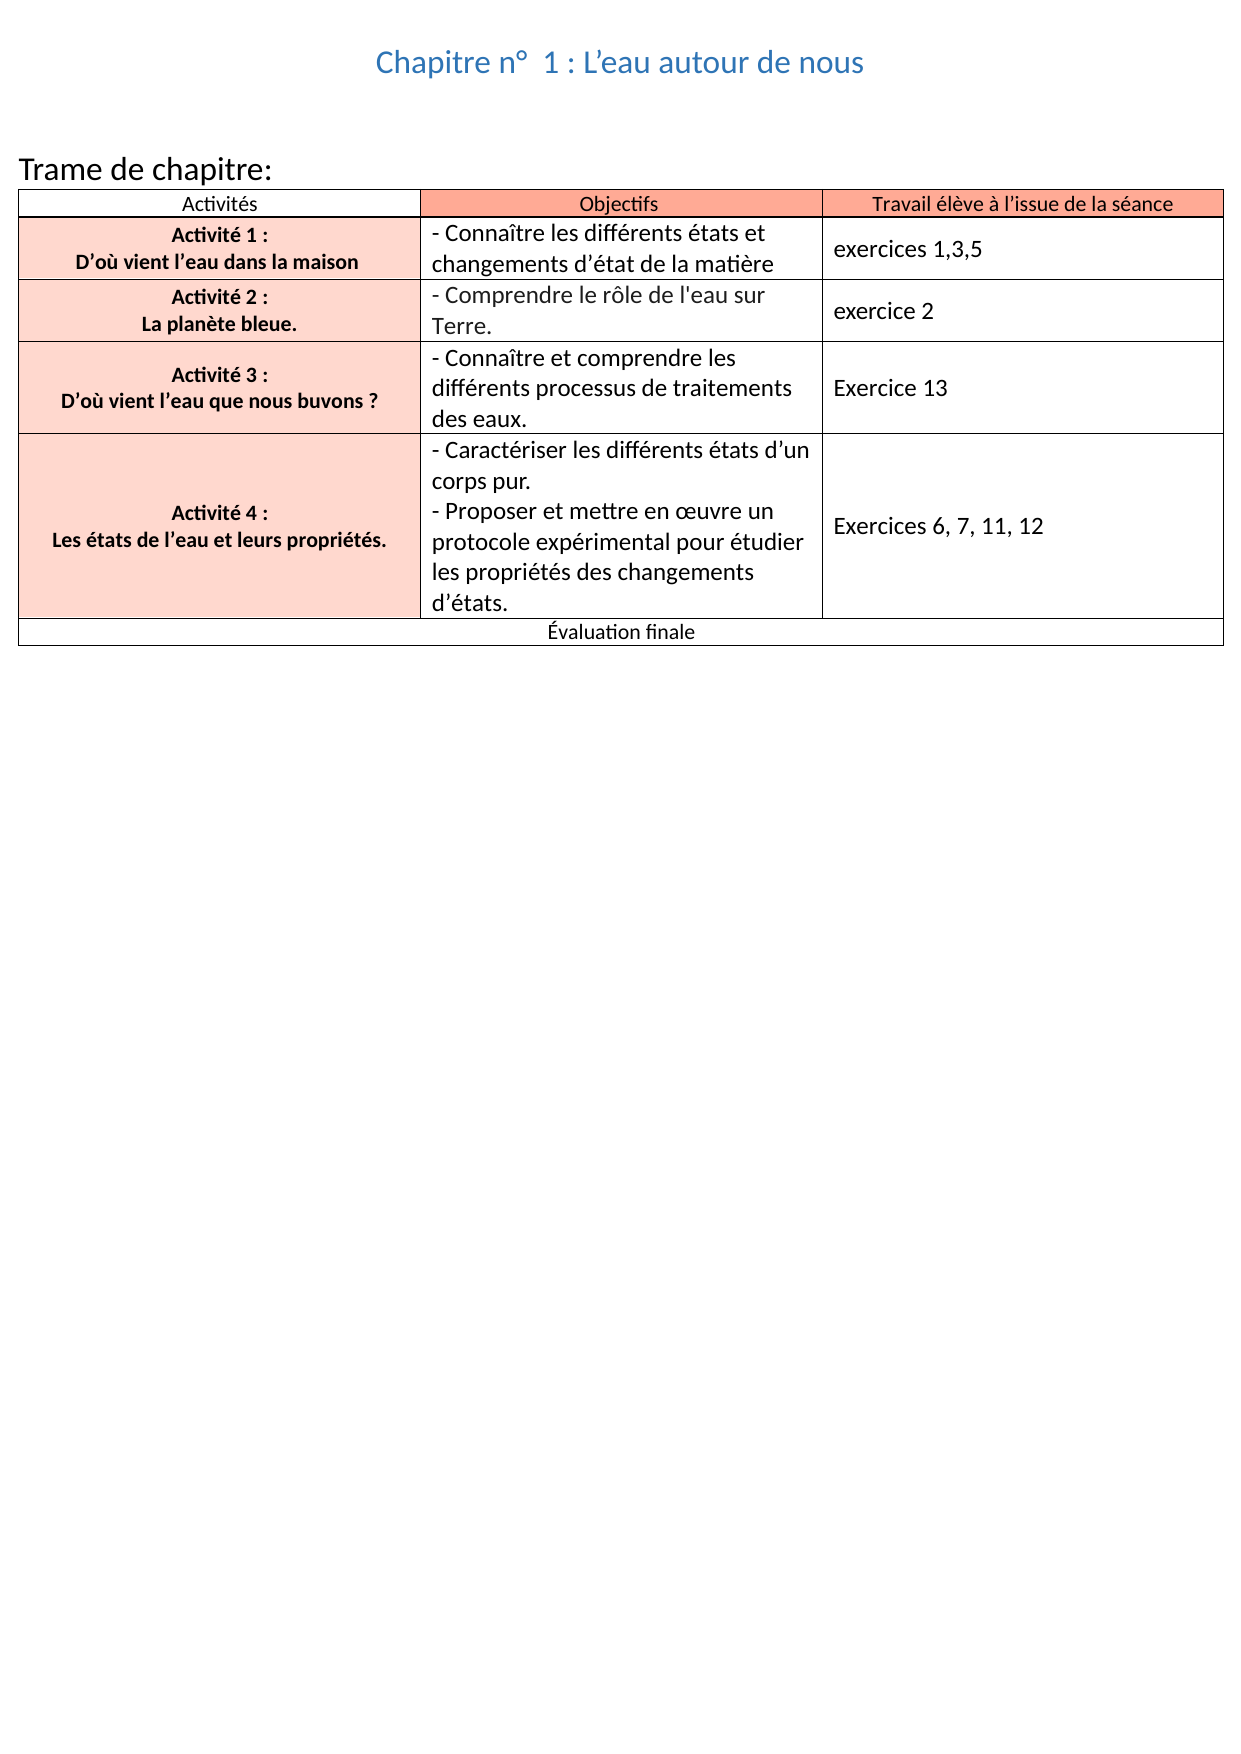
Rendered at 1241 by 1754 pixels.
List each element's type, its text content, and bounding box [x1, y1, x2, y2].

table_cell Activité 3 : D’où vient l’eau que nous buvons ? [19, 342, 420, 433]
table_cell - Connaître et comprendre les différents processus de traitements des eaux. [421, 342, 822, 433]
table_header Objectifs [421, 190, 822, 216]
table_cell - Connaître les différents états et changements d’état de la matière [421, 218, 822, 278]
table_cell Activité 1 : D’où vient l’eau dans la maison [19, 218, 420, 278]
table_header Activités [19, 190, 420, 216]
table_cell Exercice 13 [823, 342, 1223, 433]
table_cell Activité 4 : Les états de l’eau et leurs propriétés. [19, 434, 420, 617]
table_header Travail élève à l’issue de la séance [823, 190, 1223, 216]
table_cell - Comprendre le rôle de l'eau sur Terre. [421, 280, 822, 341]
table_cell Exercices 6, 7, 11, 12 [823, 434, 1223, 617]
table_cell Évaluation finale [19, 619, 1223, 645]
table_cell - Caractériser les différents états d’un corps pur. - Proposer et mettre en œuvre un protocole expérimental pour étudier les propriétés des changements d’états. [421, 434, 822, 617]
table_cell exercice 2 [823, 280, 1223, 341]
table_cell exercices 1,3,5 [823, 218, 1223, 278]
subtitle Trame de chapitre: [18, 148, 1221, 189]
subtitle Chapitre n° 1 : L’eau autour de nous [18, 42, 1221, 82]
table_cell Activité 2 : La planète bleue. [19, 280, 420, 341]
